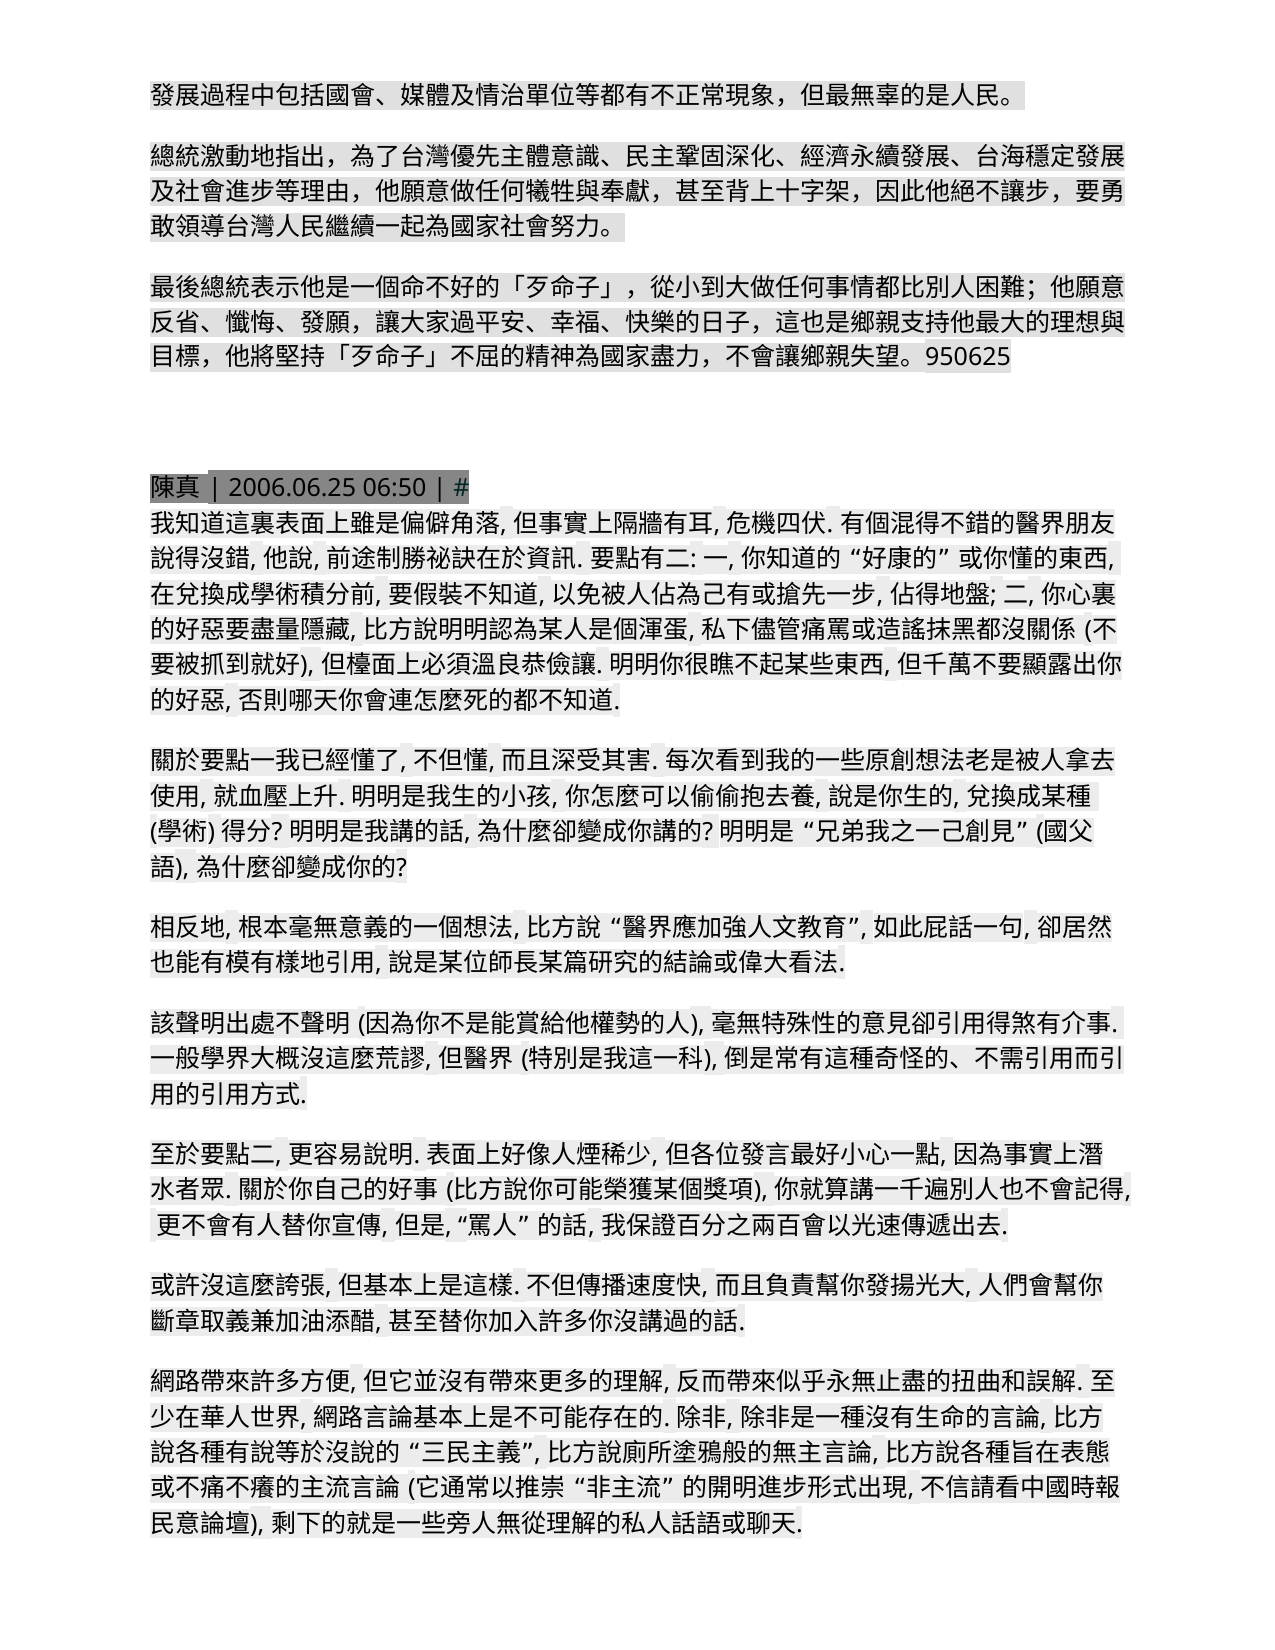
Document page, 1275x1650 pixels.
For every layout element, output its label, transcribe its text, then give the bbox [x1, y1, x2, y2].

text 關於要點一我已經懂了, 不但懂, 而且深受其害. 每次看到我的一些原創想法老是被人拿去使用, 就血壓上升. 明明是我生的小孩, 你怎麼可以偷偷抱去養, 說是你生的, 兌換成某種 (學術) 得分? 明明是我講的話, 為什麼卻變成你講的? 明明是 “兄弟我之一己創見” (國父語), 為什麼卻變成你的? [150, 742, 1125, 883]
text 該聲明出處不聲明 (因為你不是能賞給他權勢的人), 毫無特殊性的意見卻引用得煞有介事. 一般學界大概沒這麼荒謬, 但醫界 (特別是我這一科), 倒是常有這種奇怪的、不需引用而引用的引用方式. [150, 1004, 1125, 1110]
text 網路帶來許多方便, 但它並沒有帶來更多的理解, 反而帶來似乎永無止盡的扭曲和誤解. 至少在華人世界, 網路言論基本上是不可能存在的. 除非, 除非是一種沒有生命的言論, 比方說各種有說等於沒說的 “三民主義”, 比方說廁所塗鴉般的無主言論, 比方說各種旨在表態或不痛不癢的主流言論 (它通常以推崇 “非主流” 的開明進步形式出現, 不信請看中國時報民意論壇), 剩下的就是一些旁人無從理解的私人話語或聊天. [150, 1362, 1125, 1539]
text 或許沒這麼誇張, 但基本上是這樣. 不但傳播速度快, 而且負責幫你發揚光大, 人們會幫你斷章取義兼加油添醋, 甚至替你加入許多你沒講過的話. [150, 1267, 1125, 1337]
text 最後總統表示他是一個命不好的「歹命子」，從小到大做任何事情都比別人困難；他願意反省、懺悔、發願，讓大家過平安、幸福、快樂的日子，這也是鄉親支持他最大的理想與目標，他將堅持「歹命子」不屈的精神為國家盡力，不會讓鄉親失望。950625 [150, 267, 1125, 444]
text 總統激動地指出，為了台灣優先主體意識、民主鞏固深化、經濟永續發展、台海穩定發展及社會進步等理由，他願意做任何犧牲與奉獻，甚至背上十字架，因此他絕不讓步，要勇敢領導台灣人民繼續一起為國家社會努力。 [150, 135, 1125, 242]
text 陳真 | 2006.06.25 06:50 | # [150, 469, 1125, 504]
text 總統說，台灣是個不正常的國家，並與其他從威權時代邁入民主的國家一樣面臨許多困難；發展過程中包括國會、媒體及情治單位等都有不正常現象，但最無辜的是人民。 [150, 75, 1125, 110]
text 至於要點二, 更容易說明. 表面上好像人煙稀少, 但各位發言最好小心一點, 因為事實上潛水者眾. 關於你自己的好事 (比方說你可能榮獲某個獎項), 你就算講一千遍別人也不會記得, 更不會有人替你宣傳, 但是, “罵人” 的話, 我保證百分之兩百會以光速傳遞出去. [150, 1135, 1125, 1242]
text 我知道這裏表面上雖是偏僻角落, 但事實上隔牆有耳, 危機四伏. 有個混得不錯的醫界朋友說得沒錯, 他說, 前途制勝祕訣在於資訊. 要點有二: 一, 你知道的 “好康的” 或你懂的東西, 在兌換成學術積分前, 要假裝不知道, 以免被人佔為己有或搶先一步, 佔得地盤; 二, 你心裏的好惡要盡量隱藏, 比方說明明認為某人是個渾蛋, 私下儘管痛罵或造謠抹黑都沒關係 (不要被抓到就好), 但檯面上必須溫良恭儉讓. 明明你很瞧不起某些東西, 但千萬不要顯露出你的好惡, 否則哪天你會連怎麼死的都不知道. [150, 504, 1125, 717]
text 相反地, 根本毫無意義的一個想法, 比方說 “醫界應加強人文教育”, 如此屁話一句, 卻居然也能有模有樣地引用, 說是某位師長某篇研究的結論或偉大看法. [150, 908, 1125, 979]
